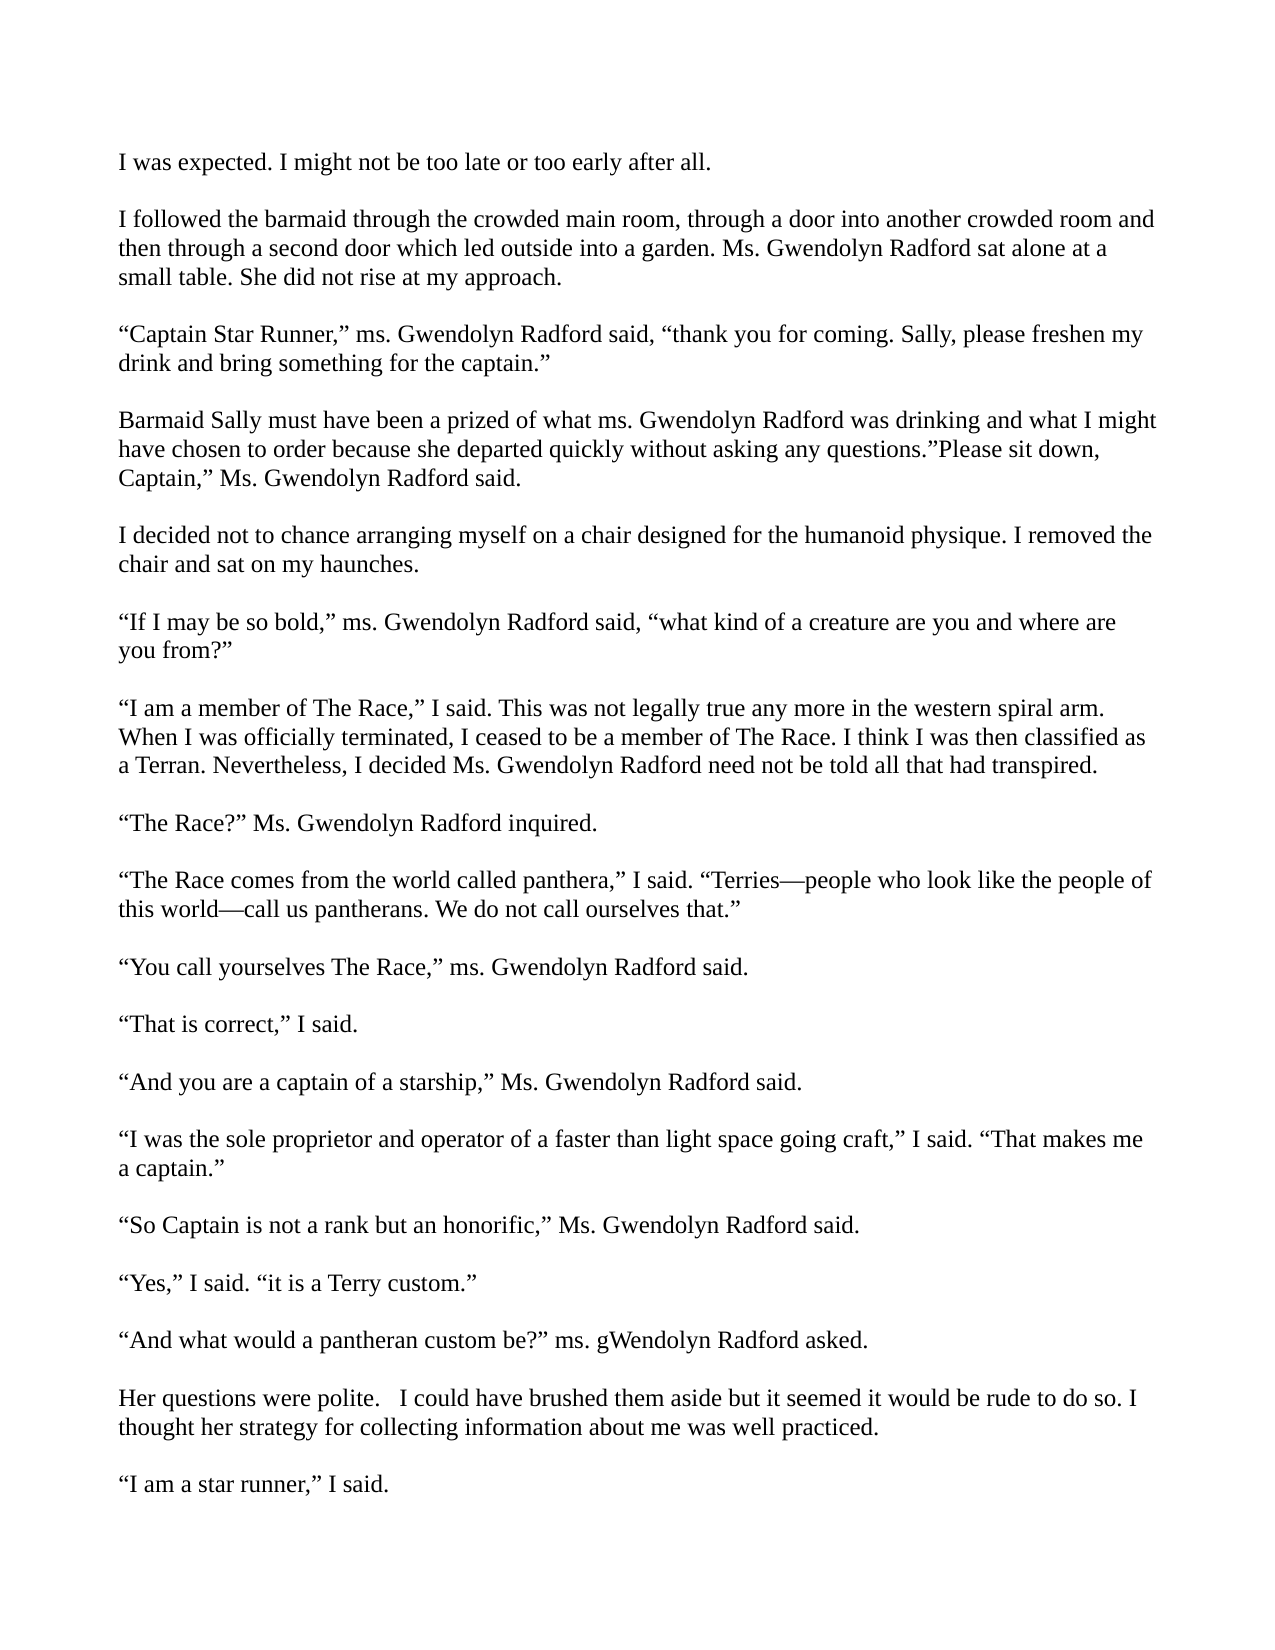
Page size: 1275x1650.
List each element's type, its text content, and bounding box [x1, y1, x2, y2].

text Her questions were polite. I could have brushed them aside but it seemed it would be rude to do so. I thought her strategy for collecting information about me was well practiced. [118, 1383, 1157, 1441]
text “I was the sole proprietor and operator of a faster than light space going craft,” I said. “That makes me a captain.” [118, 1124, 1157, 1182]
text “I am a member of The Race,” I said. This was not legally true any more in the western spiral arm. When I was officially terminated, I ceased to be a member of The Race. I think I was then classified as a Terran. Nevertheless, I decided Ms. Gwendolyn Radford need not be told all that had transpired. [118, 693, 1157, 779]
text I decided not to chance arranging myself on a chair designed for the humanoid physique. I removed the chair and sat on my haunches. [118, 521, 1157, 578]
text “So Captain is not a rank but an honorific,” Ms. Gwendolyn Radford said. [118, 1211, 1157, 1239]
text I was expected. I might not be too late or too early after all. [118, 147, 1157, 176]
text “And you are a captain of a starship,” Ms. Gwendolyn Radford said. [118, 1067, 1157, 1096]
text Barmaid Sally must have been a prized of what ms. Gwendolyn Radford was drinking and what I might have chosen to order because she departed quickly without asking any questions.”Please sit down, Captain,” Ms. Gwendolyn Radford said. [118, 406, 1157, 492]
text “Yes,” I said. “it is a Terry custom.” [118, 1268, 1157, 1297]
text “The Race?” Ms. Gwendolyn Radford inquired. [118, 808, 1157, 837]
text I followed the barmaid through the crowded main room, through a door into another crowded room and then through a second door which led outside into a garden. Ms. Gwendolyn Radford sat alone at a small table. She did not rise at my approach. [118, 204, 1157, 291]
text “I am a star runner,” I said. [118, 1469, 1157, 1498]
text “And what would a pantheran custom be?” ms. gWendolyn Radford asked. [118, 1326, 1157, 1354]
text “If I may be so bold,” ms. Gwendolyn Radford said, “what kind of a creature are you and where are you from?” [118, 607, 1157, 664]
text “That is correct,” I said. [118, 1009, 1157, 1038]
text “Captain Star Runner,” ms. Gwendolyn Radford said, “thank you for coming. Sally, please freshen my drink and bring something for the captain.” [118, 319, 1157, 377]
text “You call yourselves The Race,” ms. Gwendolyn Radford said. [118, 952, 1157, 981]
text “The Race comes from the world called panthera,” I said. “Terries—people who look like the people of this world—call us pantherans. We do not call ourselves that.” [118, 866, 1157, 923]
